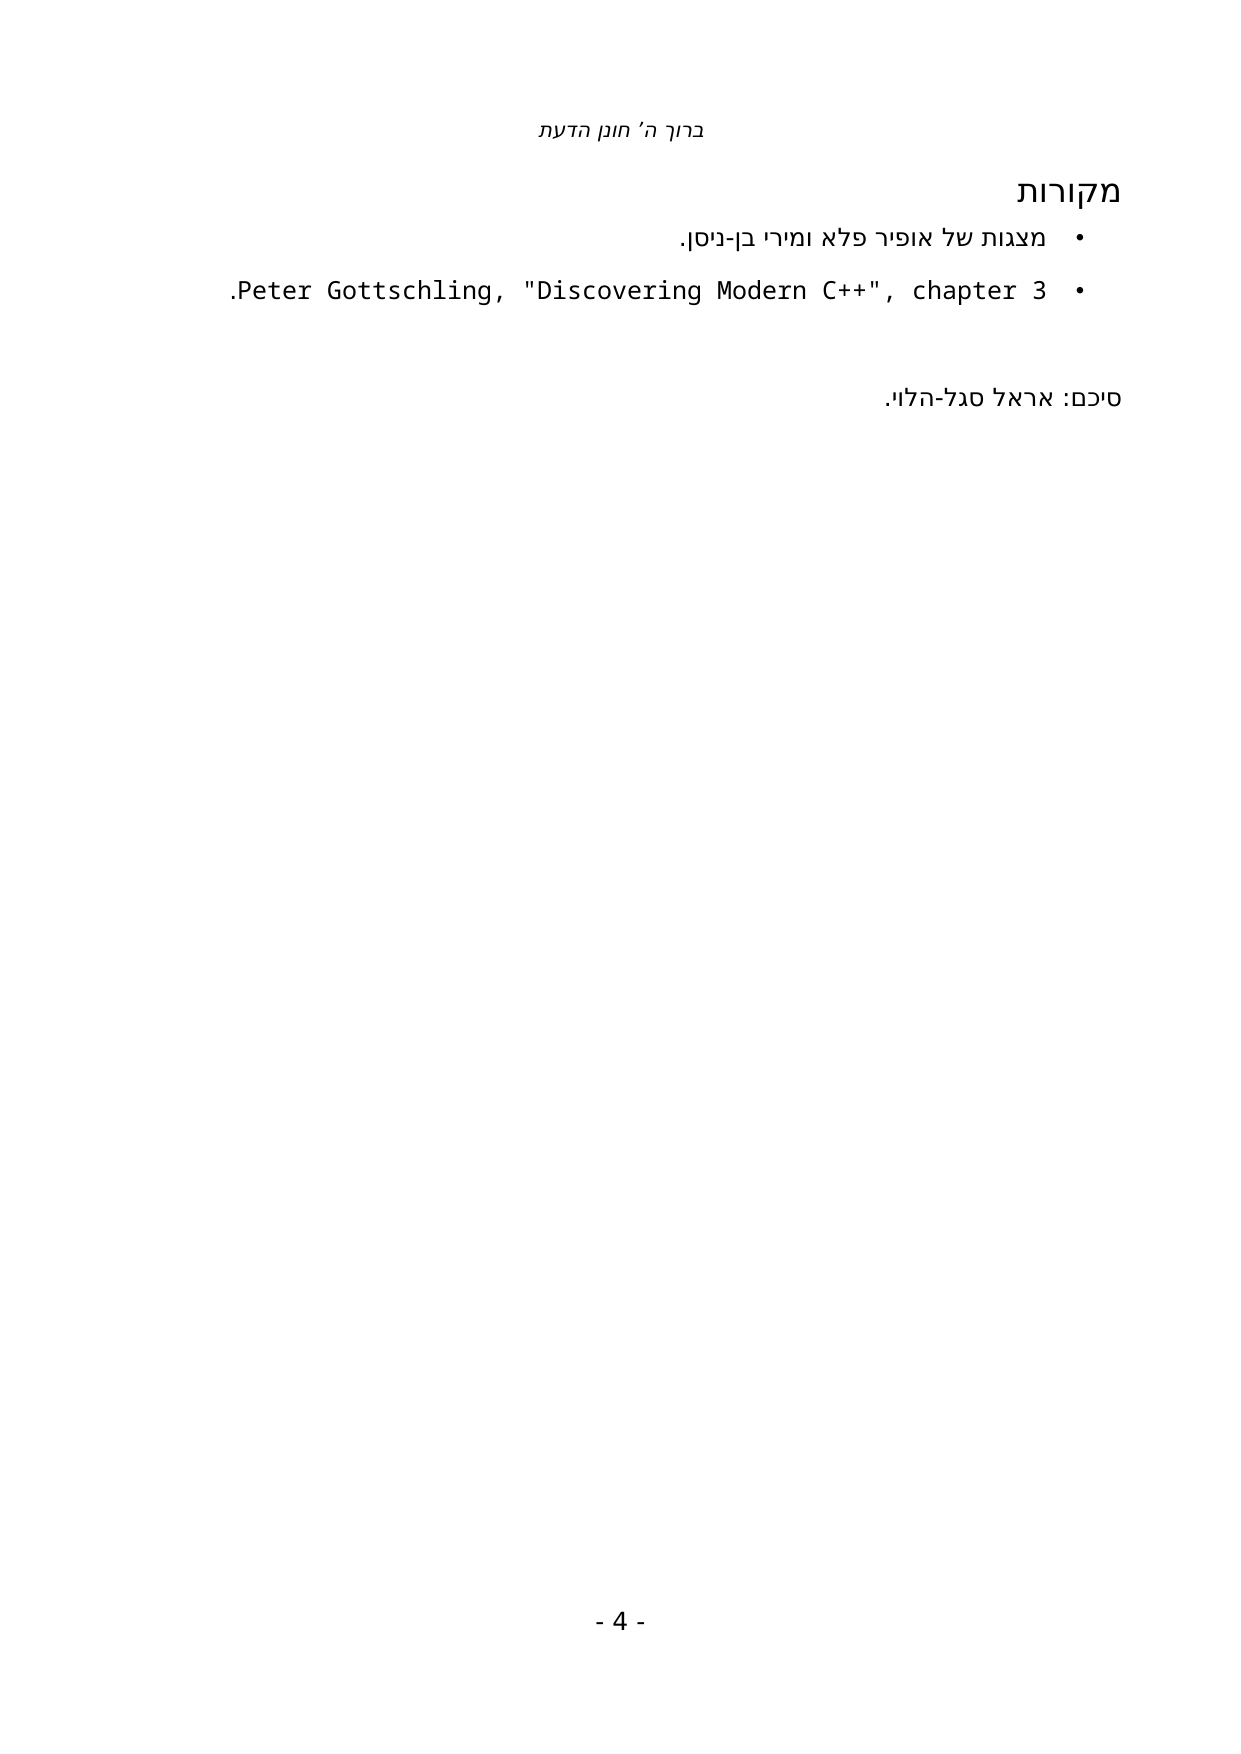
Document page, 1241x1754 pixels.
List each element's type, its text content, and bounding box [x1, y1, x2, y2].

subtitle מקורות [118, 172, 1122, 211]
list מצגות של אופיר פלא ומירי בן-ניסן. [118, 223, 1084, 252]
text סיכם: אראל סגל-הלוי. [118, 384, 1122, 413]
list Peter Gottschling, "Discovering Modern C++", chapter 3. [118, 273, 1084, 307]
